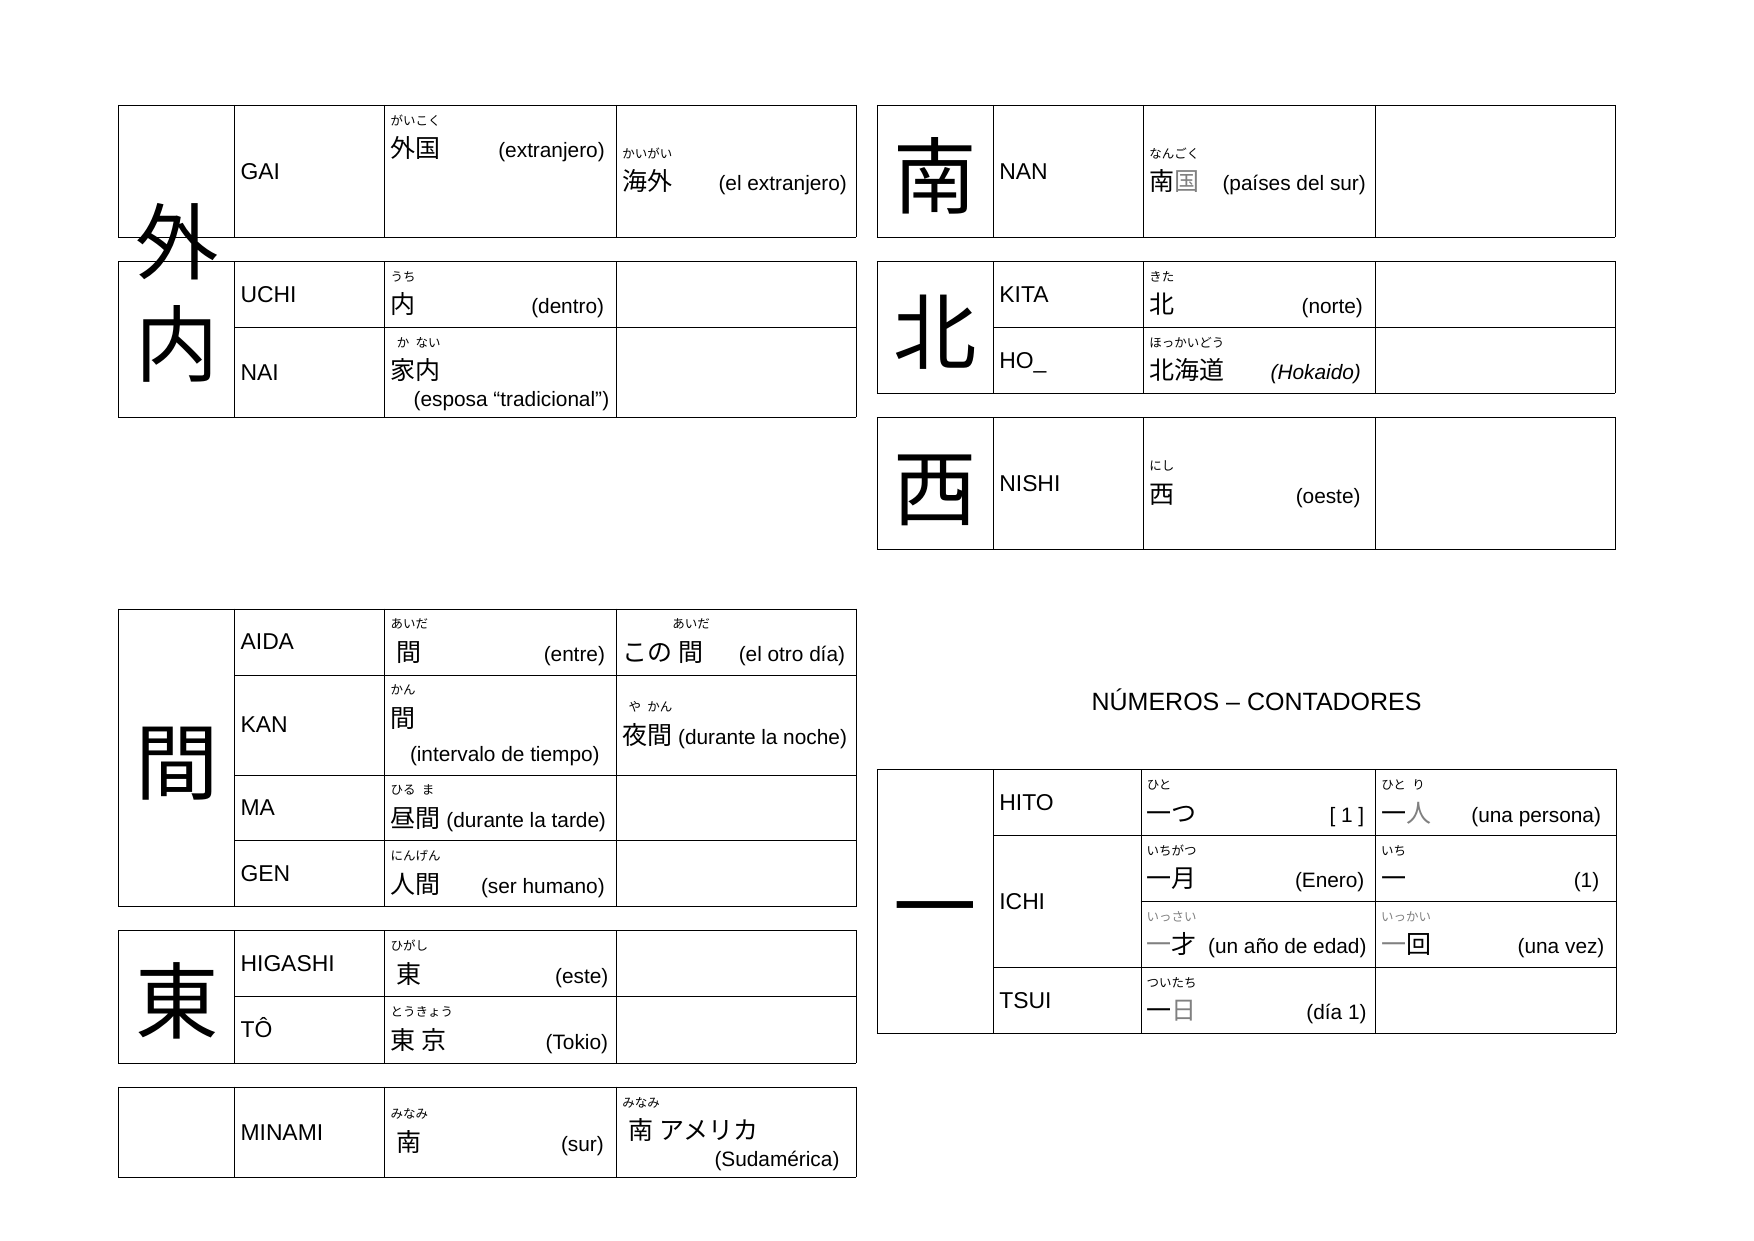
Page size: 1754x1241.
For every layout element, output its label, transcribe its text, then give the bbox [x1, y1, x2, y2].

table_cell [1376, 328, 1615, 393]
table_cell 北ほっ海かい道どう (Hokaido) [1144, 328, 1375, 393]
table_header 外 [176, 228, 185, 237]
table_header MINAMI [235, 1088, 384, 1177]
table_header 内うち (dentro) [385, 262, 616, 327]
table_header この間あいだ (el otro día) [617, 610, 856, 674]
table_cell HO_ [994, 328, 1143, 393]
text NÚMEROS – CONTADORES [877, 687, 1636, 715]
table_header 一ひとつ [ 1 ] [1142, 770, 1375, 835]
table_cell GAI [235, 106, 384, 237]
table_cell TÔ [235, 997, 384, 1063]
table_header 外 [119, 106, 234, 237]
table_header [1376, 262, 1615, 327]
table_cell [617, 328, 856, 417]
table_cell 一いち月がつ (Enero) [1142, 836, 1375, 901]
table_header 南 [878, 106, 993, 237]
table_header 内 [119, 262, 234, 417]
table_header 一 [878, 770, 993, 1033]
table_cell MA [235, 776, 384, 840]
table_cell [617, 997, 856, 1063]
table_cell 間かん (intervalo de tiempo) [385, 676, 616, 774]
table_cell [1376, 106, 1615, 237]
table_header 東ひがし (este) [385, 931, 616, 996]
table_header NISHI [994, 418, 1143, 549]
table_cell KAN [235, 676, 384, 774]
table_cell NAN [994, 106, 1143, 237]
table_header HIGASHI [235, 931, 384, 996]
table_header UCHI [235, 262, 384, 327]
table_header HITO [994, 770, 1141, 835]
table_header 一ひと人り (una persona) [1376, 770, 1616, 835]
table_cell 一いち (1) [1376, 836, 1616, 901]
table_header [119, 1088, 234, 1177]
table_header 西にし (oeste) [1144, 418, 1375, 549]
table_cell 夜や間かん (durante la noche) [617, 676, 856, 774]
table_header [617, 931, 856, 996]
table_header 西 [878, 418, 993, 549]
table_header 間あいだ (entre) [385, 610, 616, 674]
table_cell TSUI [994, 968, 1141, 1033]
table_cell 家か内ない (esposa “tradicional”) [385, 328, 616, 417]
table_cell [1376, 968, 1616, 1033]
table_header 南みなみ (sur) [385, 1088, 616, 1177]
table_cell GEN [235, 841, 384, 906]
table_cell 東とう京きょう (Tokio) [385, 997, 616, 1063]
table_cell 一いっ才さい (un año de edad) [1142, 902, 1375, 967]
table_header [1376, 418, 1615, 549]
table_cell NAI [235, 328, 384, 417]
table_header KITA [994, 262, 1143, 327]
table_cell 外がい国こく (extranjero) [385, 106, 616, 237]
table_header AIDA [235, 610, 384, 674]
table_header 間 [119, 610, 234, 906]
table_cell 一いっ回かい (una vez) [1376, 902, 1616, 967]
table_header [617, 262, 856, 327]
table_header 東 [119, 931, 234, 1063]
table_header 南みなみアメリカ (Sudamérica) [617, 1088, 856, 1177]
table_cell [617, 776, 856, 840]
table_cell [617, 841, 856, 906]
table_header 外 [151, 222, 173, 237]
table_header 北 [878, 262, 993, 393]
table_cell 南なん国ごく (países del sur) [1144, 106, 1375, 237]
table_header 北きた (norte) [1144, 262, 1375, 327]
table_cell 一つい日たち (día 1) [1142, 968, 1375, 1033]
table_cell 人にん間げん (ser humano) [385, 841, 616, 906]
table_cell ICHI [994, 836, 1141, 967]
table_cell 海かい外がい (el extranjero) [617, 106, 856, 237]
table_cell 昼ひる間ま (durante la tarde) [385, 776, 616, 840]
